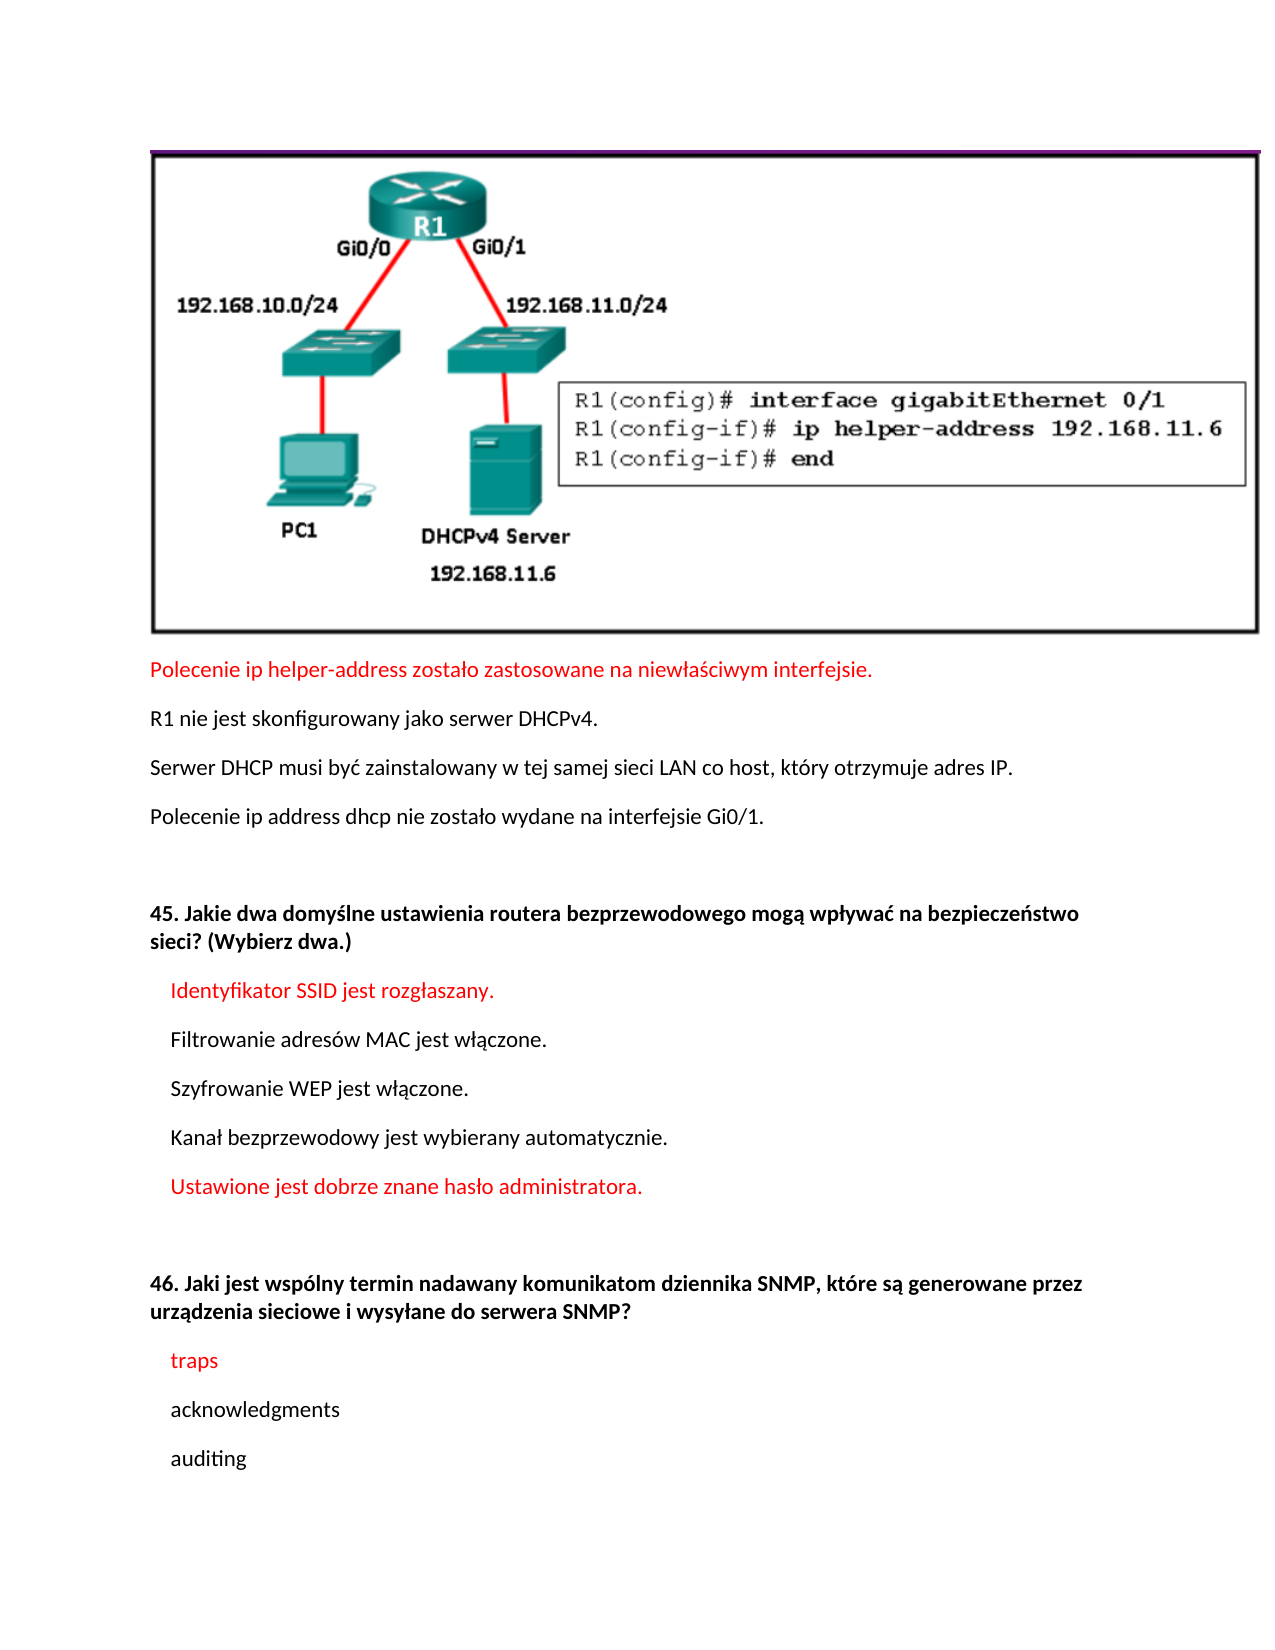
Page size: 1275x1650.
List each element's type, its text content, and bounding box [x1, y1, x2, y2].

text Ustawione jest dobrze znane hasło administratora. [150, 1172, 1125, 1200]
text 46. Jaki jest wspólny termin nadawany komunikatom dziennika SNMP, które są generowane przez urządzenia sieciowe i wysyłane do serwera SNMP? [150, 1269, 1125, 1326]
text acknowledgments [150, 1395, 1125, 1423]
text Filtrowanie adresów MAC jest włączone. [150, 1025, 1125, 1053]
text Serwer DHCP musi być zainstalowany w tej samej sieci LAN co host, który otrzymuje adres IP. [150, 753, 1125, 781]
text traps [150, 1346, 1125, 1374]
text R1 nie jest skonfigurowany jako serwer DHCPv4. [150, 704, 1125, 732]
text auditing [150, 1444, 1125, 1472]
text 45. Jakie dwa domyślne ustawienia routera bezprzewodowego mogą wpływać na bezpieczeństwo sieci? (Wybierz dwa.) [150, 899, 1125, 956]
text Kanał bezprzewodowy jest wybierany automatycznie. [150, 1123, 1125, 1151]
text Szyfrowanie WEP jest włączone. [150, 1074, 1125, 1102]
text Polecenie ip helper-address zostało zastosowane na niewłaściwym interfejsie. [150, 655, 1125, 683]
text Polecenie ip address dhcp nie zostało wydane na interfejsie Gi0/1. [150, 802, 1125, 830]
text Identyfikator SSID jest rozgłaszany. [150, 976, 1125, 1004]
